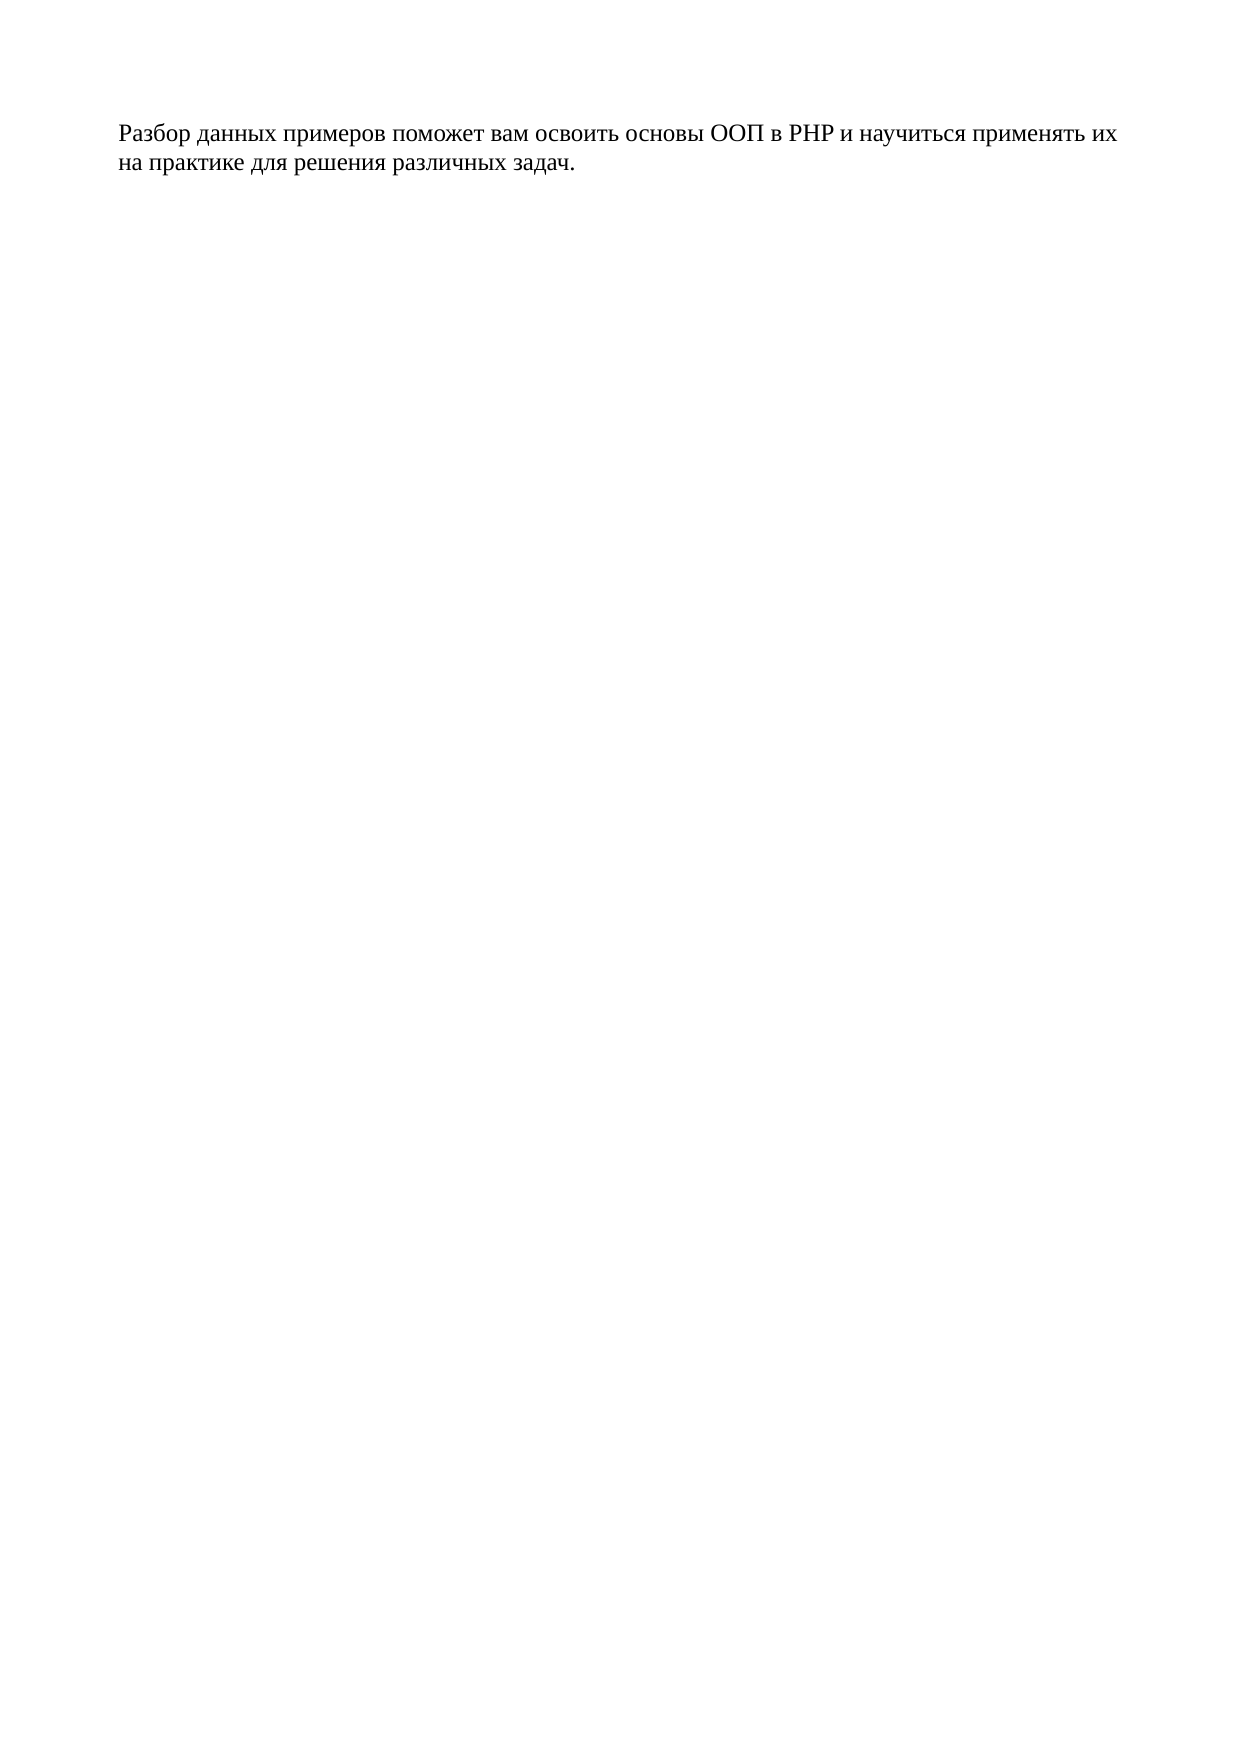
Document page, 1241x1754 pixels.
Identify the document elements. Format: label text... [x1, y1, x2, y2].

text Разбор данных примеров поможет вам освоить основы ООП в PHP и научиться применять их на практике для решения различных задач. [118, 118, 1122, 176]
